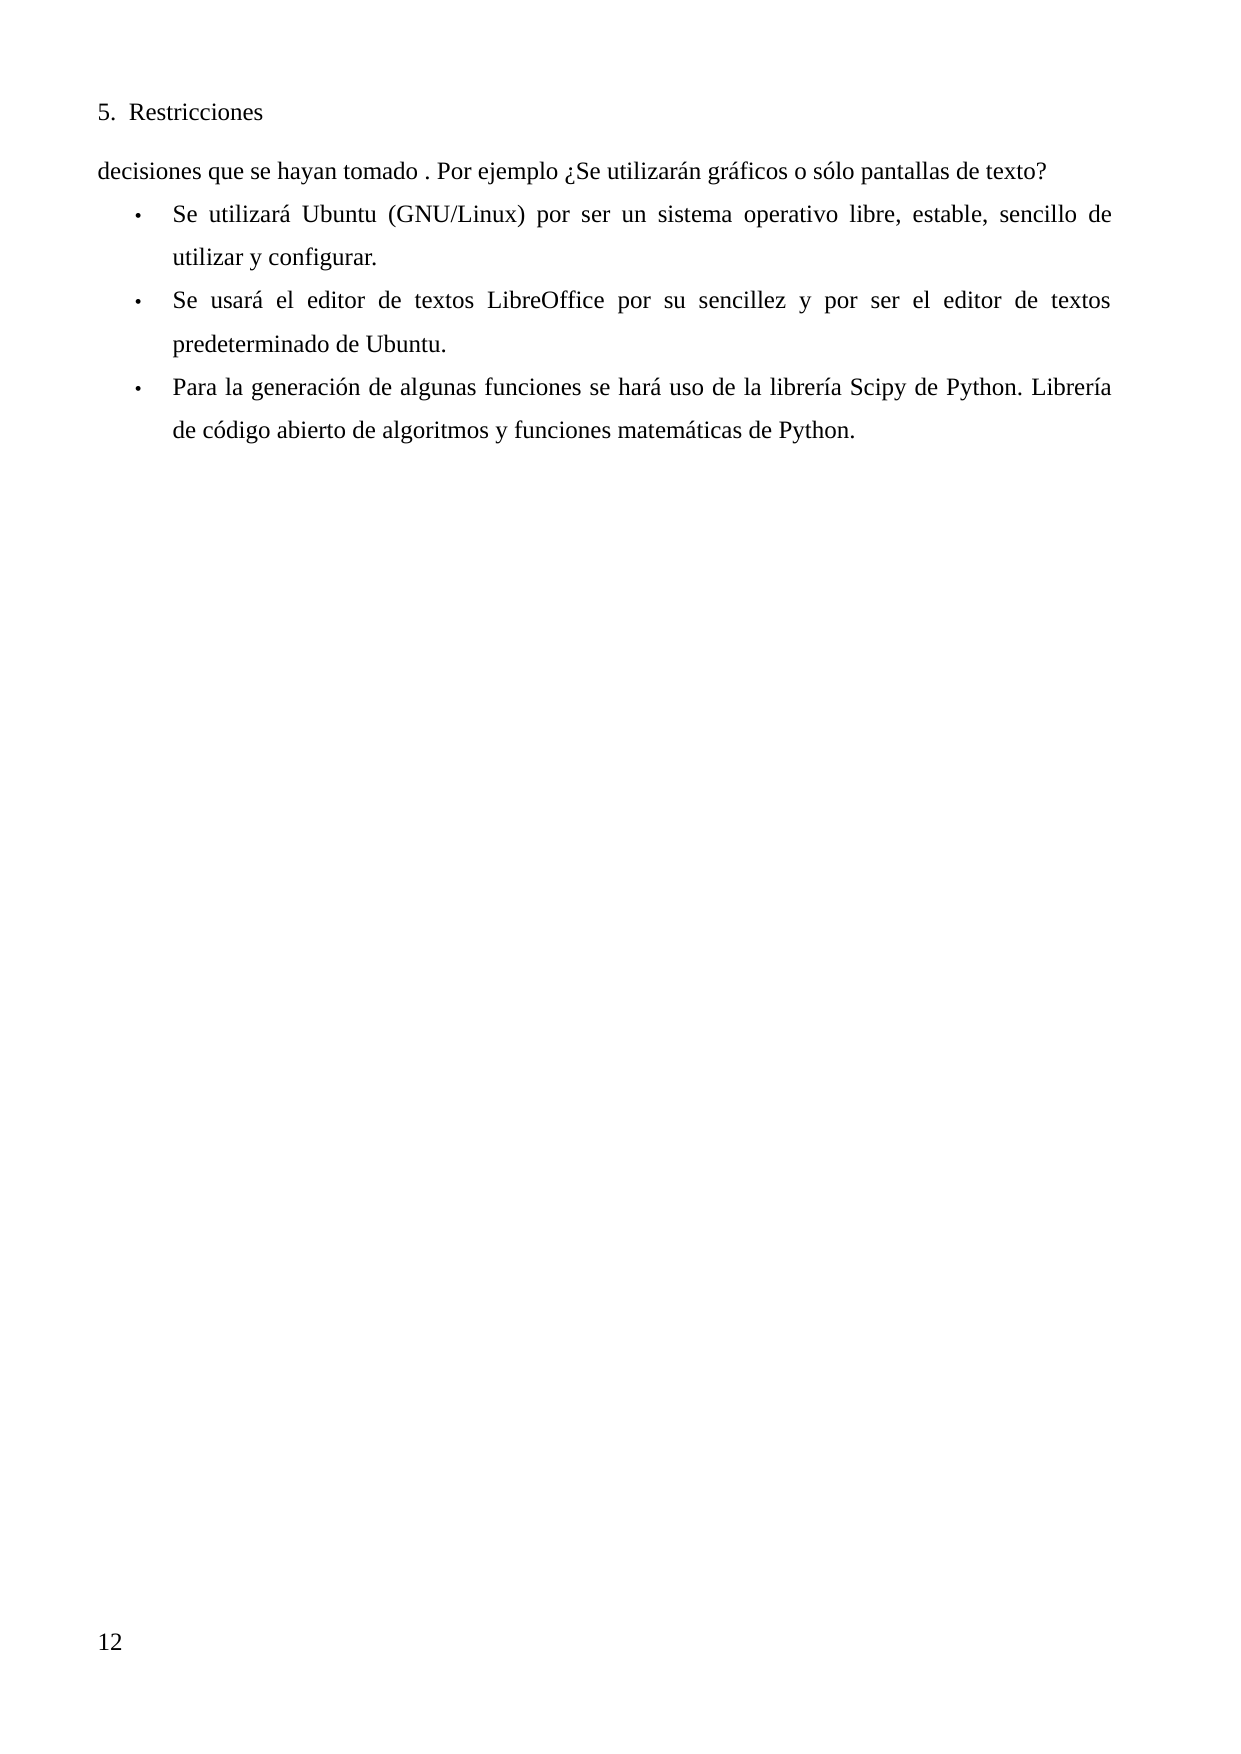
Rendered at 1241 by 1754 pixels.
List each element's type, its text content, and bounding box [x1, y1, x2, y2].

list Se utilizará Ubuntu (GNU/Linux) por ser un sistema operativo libre, estable, sencillo de utilizar y configurar. [135, 199, 1113, 271]
list Para la generación de algunas funciones se hará uso de la librería Scipy de Python. Librería de código abierto de algoritmos y funciones matemáticas de Python. [135, 372, 1113, 444]
list Se usará el editor de textos LibreOffice por su sencillez y por ser el editor de textos predeterminado de Ubuntu. [135, 286, 1113, 357]
text decisiones que se hayan tomado . Por ejemplo ¿Se utilizarán gráficos o sólo pantallas de texto? [97, 156, 1113, 185]
